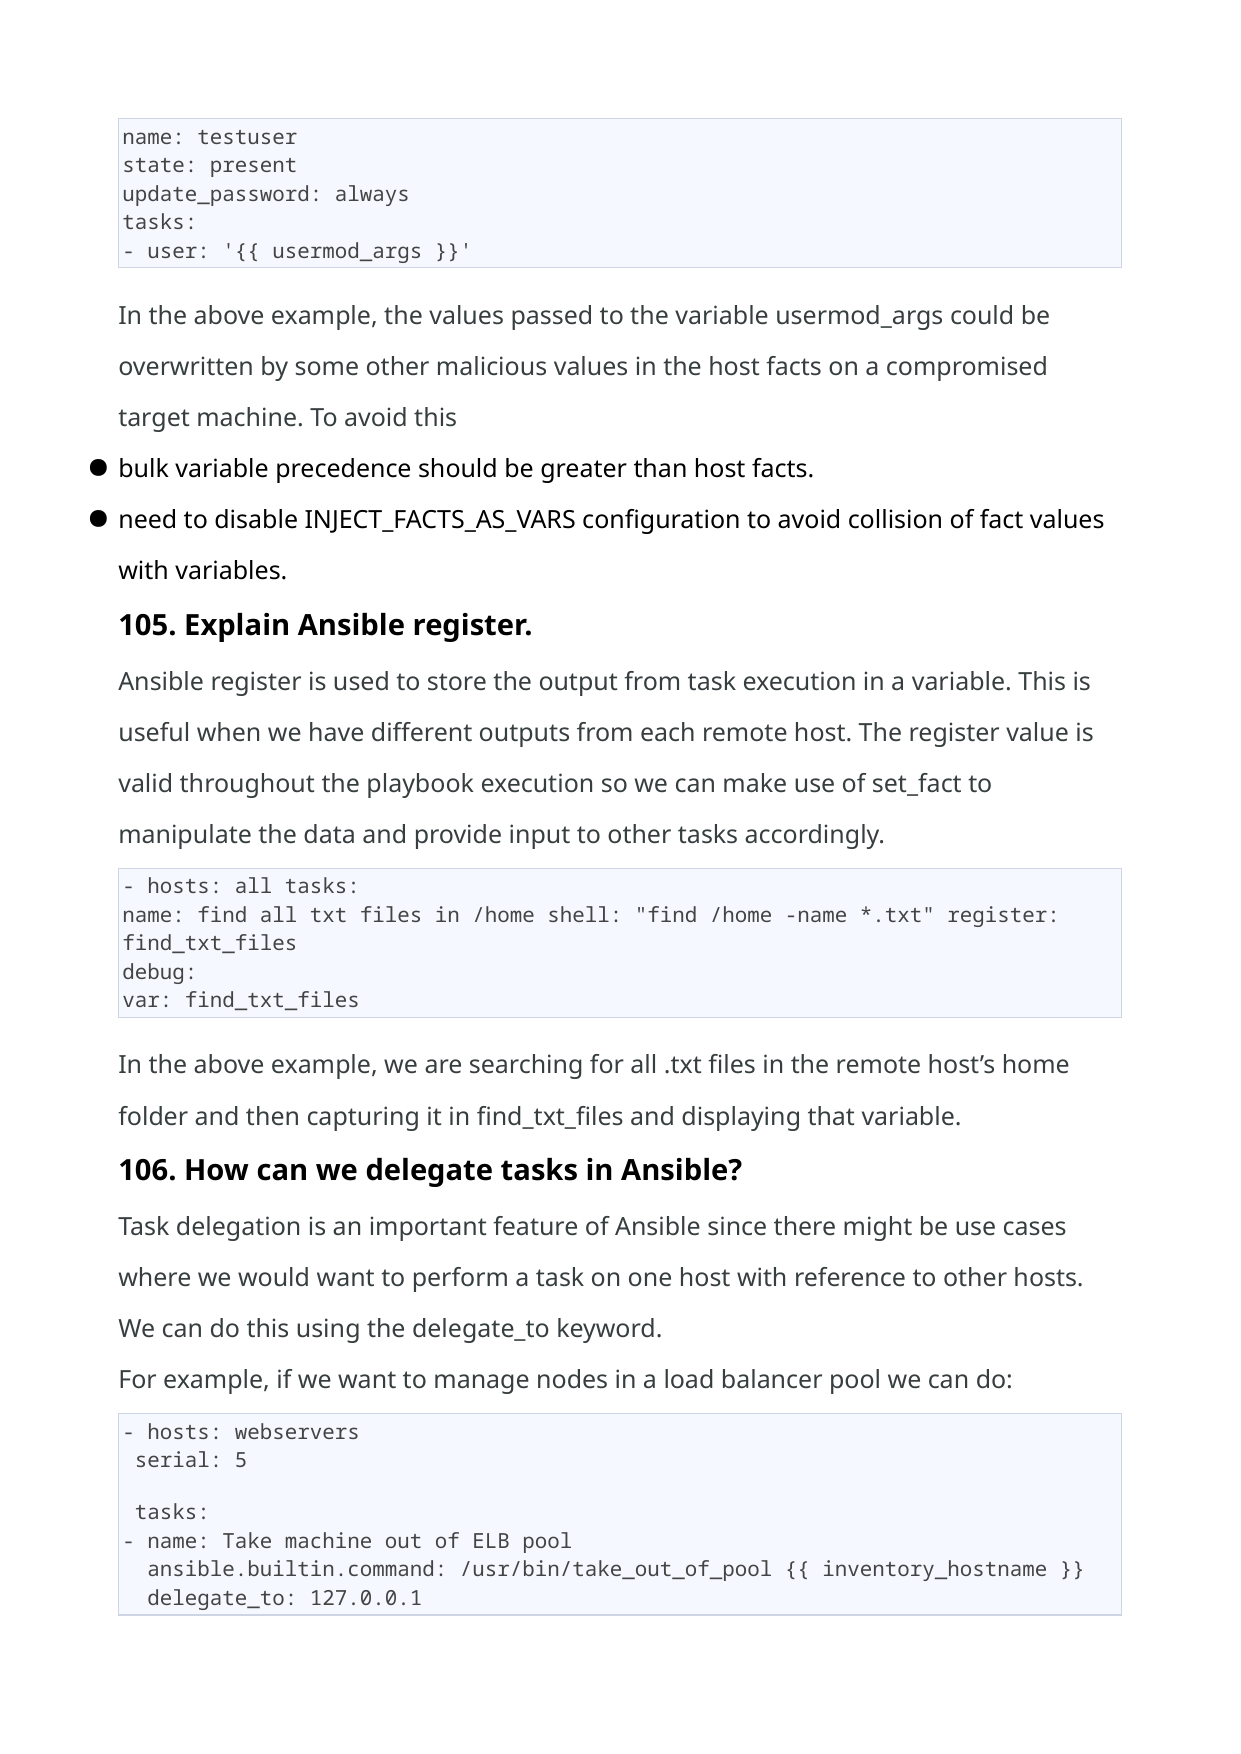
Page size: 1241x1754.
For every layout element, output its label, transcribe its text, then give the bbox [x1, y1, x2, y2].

text var: find_txt_files [119, 981, 1121, 1017]
text In the above example, the values passed to the variable usermod_args could be overwritten by some other malicious values in the host facts on a compromised target machine. To avoid this [118, 298, 1122, 434]
text For example, if we want to manage nodes in a load balancer pool we can do: [118, 1362, 1122, 1396]
text ansible.builtin.command: /usr/bin/take_out_of_pool {{ inventory_hostname }} [119, 1551, 1121, 1579]
text - user: '{{ usermod_args }}' [119, 232, 1121, 267]
text - name: Take machine out of ELB pool [119, 1522, 1121, 1551]
text In the above example, we are searching for all .txt files in the remote host’s home folder and then capturing it in find_txt_files and displaying that variable. [118, 1047, 1122, 1132]
text Task delegation is an important feature of Ansible since there might be use cases where we would want to perform a task on one host with reference to other hosts. We can do this using the delegate_to keyword. [118, 1209, 1122, 1345]
text update_password: always [119, 175, 1121, 203]
text serial: 5 [119, 1441, 1121, 1470]
list need to disable INJECT_FACTS_AS_VARS configuration to avoid collision of fact values with variables. [118, 502, 1122, 587]
text name: testuser [119, 119, 1121, 147]
text - hosts: webservers [119, 1414, 1121, 1441]
text delegate_to: 127.0.0.1 [119, 1579, 1121, 1614]
list bulk variable precedence should be greater than host facts. [118, 451, 1122, 485]
text tasks: [119, 203, 1121, 232]
text debug: [119, 953, 1121, 981]
subtitle 106. How can we delegate tasks in Ansible? [118, 1149, 1122, 1189]
subtitle 105. Explain Ansible register. [118, 604, 1122, 644]
text Ansible register is used to store the output from task execution in a variable. This is useful when we have different outputs from each remote host. The register value is valid throughout the playbook execution so we can make use of set_fact to manipulate the data and provide input to other tasks accordingly. [118, 663, 1122, 851]
text tasks: [119, 1493, 1121, 1522]
text state: present [119, 147, 1121, 175]
text name: find all txt files in /home shell: "find /home -name *.txt" register: find_txt_files [119, 896, 1121, 953]
text - hosts: all tasks: [119, 869, 1121, 896]
